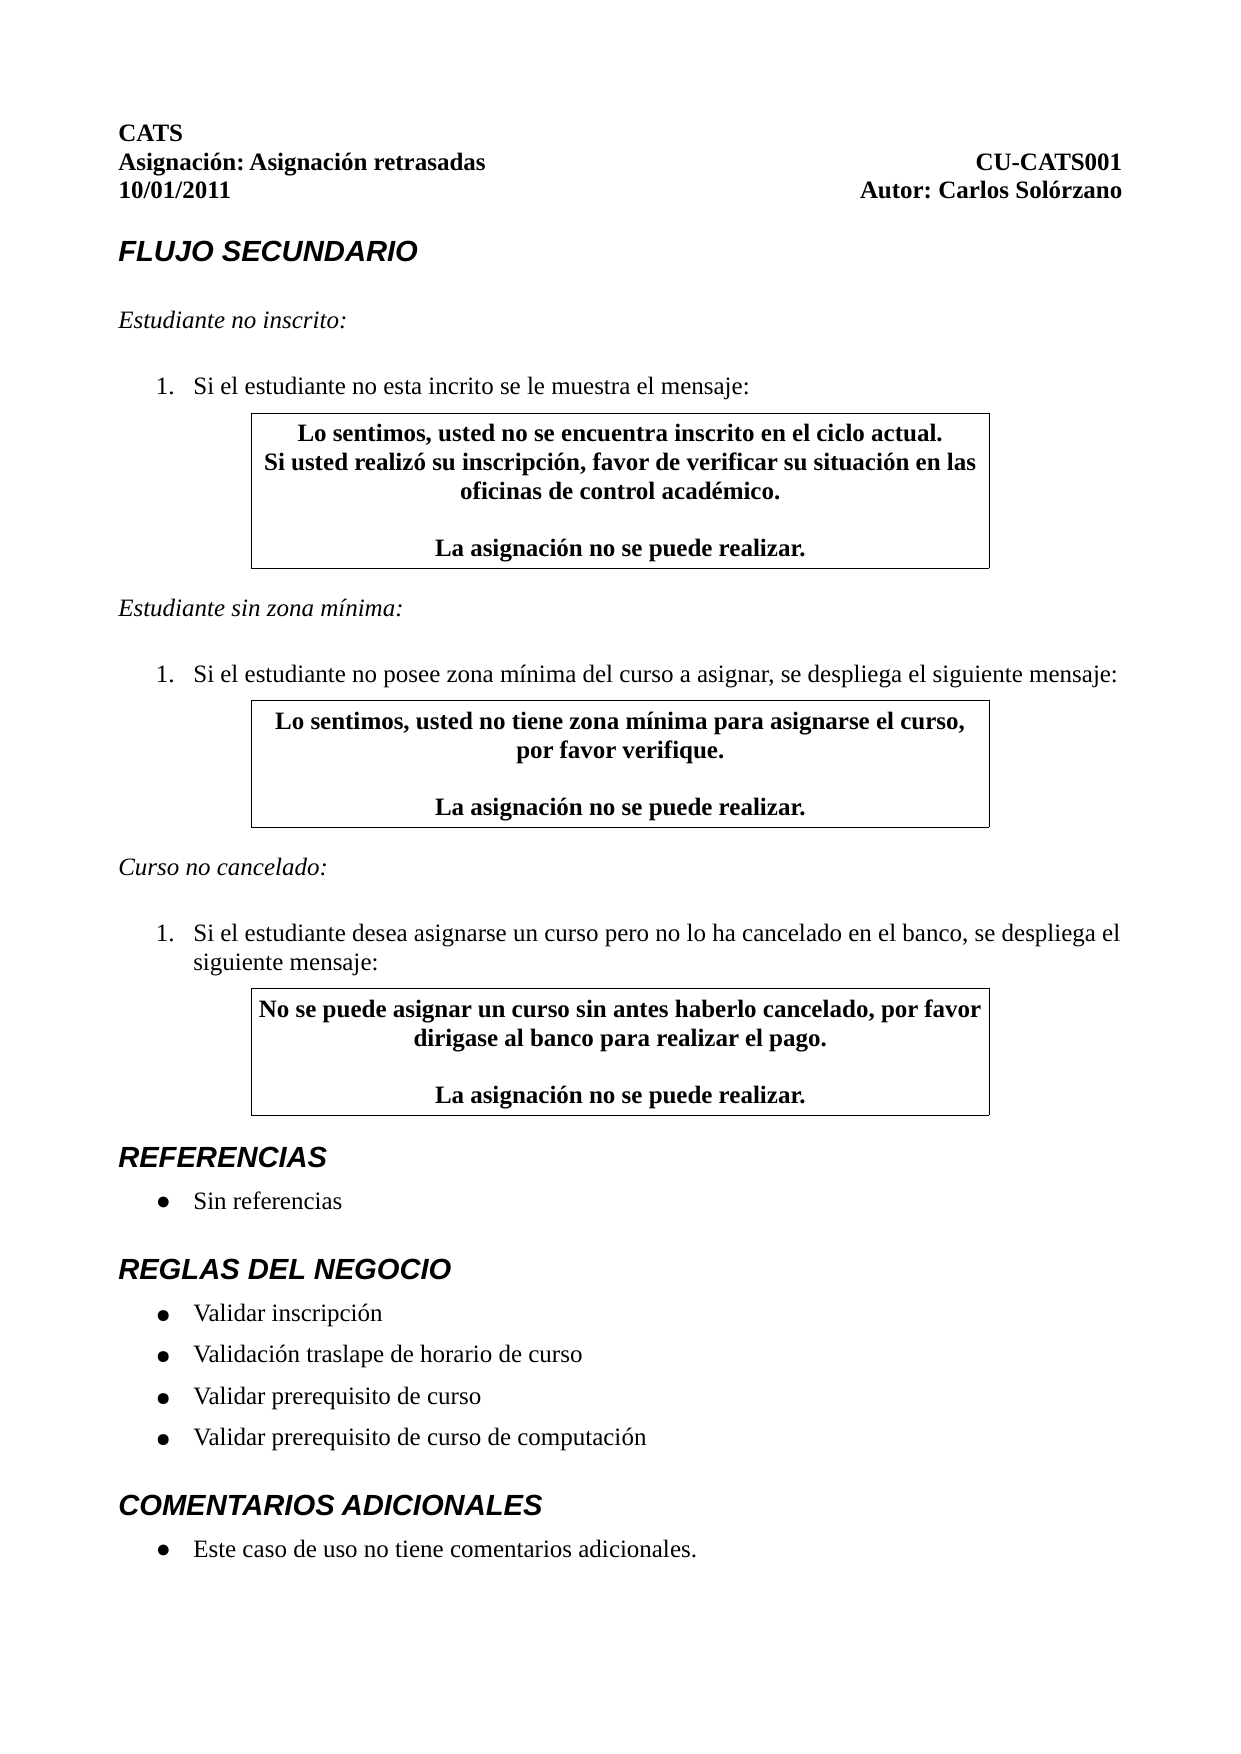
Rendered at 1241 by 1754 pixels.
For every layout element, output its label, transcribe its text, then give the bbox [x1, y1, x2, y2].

subtitle REGLAS DEL NEGOCIO [118, 1252, 1122, 1286]
text Estudiante sin zona mínima: [118, 593, 1122, 622]
list Si el estudiante desea asignarse un curso pero no lo ha cancelado en el banco, se despliega el siguiente mensaje: [156, 918, 1122, 976]
text Curso no cancelado: [118, 852, 1122, 881]
list Validar inscripción [156, 1298, 1122, 1327]
subtitle REFERENCIAS [118, 1140, 1122, 1173]
list Si el estudiante no posee zona mínima del curso a asignar, se despliega el siguiente mensaje: [156, 659, 1122, 688]
list Si el estudiante no esta incrito se le muestra el mensaje: [156, 371, 1122, 400]
text Estudiante no inscrito: [118, 305, 1122, 334]
list Validar prerequisito de curso de computación [156, 1422, 1122, 1451]
list Validación traslape de horario de curso [156, 1339, 1122, 1368]
table_header Lo sentimos, usted no se encuentra inscrito en el ciclo actual. Si usted realizó su inscripción, favor de verificar su situación en las oficinas de control académico. La asignación no se puede realizar. [252, 414, 989, 568]
text ● Este caso de uso no tiene comentarios adicionales. [156, 1534, 1122, 1563]
subtitle COMENTARIOS ADICIONALES [118, 1488, 1122, 1522]
list Validar prerequisito de curso [156, 1381, 1122, 1409]
table_header Lo sentimos, usted no tiene zona mínima para asignarse el curso, por favor verifique. La asignación no se puede realizar. [252, 701, 989, 827]
subtitle FLUJO SECUNDARIO [118, 234, 1122, 267]
table_header No se puede asignar un curso sin antes haberlo cancelado, por favor dirigase al banco para realizar el pago. La asignación no se puede realizar. [252, 989, 989, 1115]
text ● Sin referencias [156, 1186, 1122, 1215]
